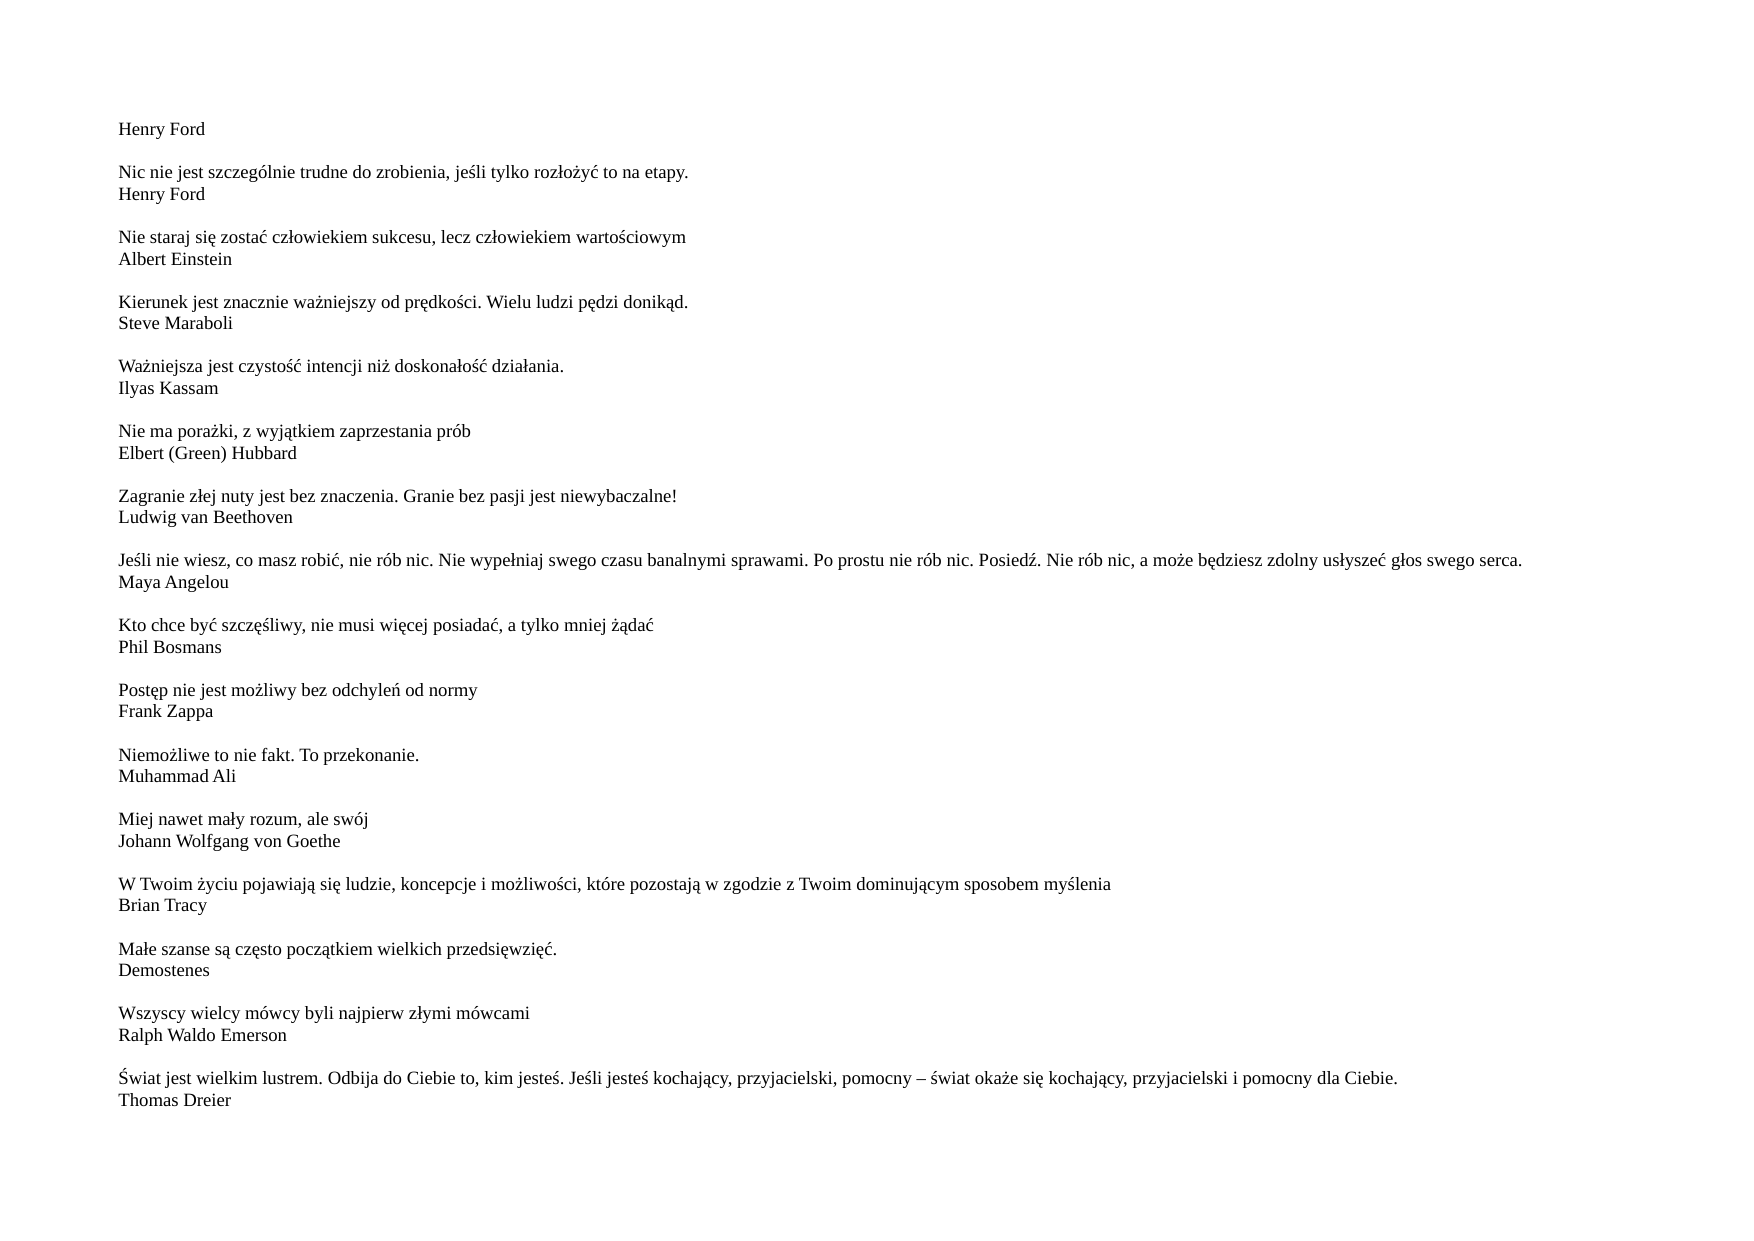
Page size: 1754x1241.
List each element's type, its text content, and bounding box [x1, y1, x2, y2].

text Małe szanse są często początkiem wielkich przedsięwzięć. [118, 937, 1636, 959]
text Wszyscy wielcy mówcy byli najpierw złymi mówcami [118, 1002, 1636, 1024]
text W Twoim życiu pojawiają się ludzie, koncepcje i możliwości, które pozostają w zgodzie z Twoim dominującym sposobem myślenia [118, 873, 1636, 894]
text Steve Maraboli [118, 312, 1636, 334]
text Miej nawet mały rozum, ale swój [118, 808, 1636, 830]
text Ilyas Kassam [118, 377, 1636, 398]
text Brian Tracy [118, 894, 1636, 916]
text Jeśli nie wiesz, co masz robić, nie rób nic. Nie wypełniaj swego czasu banalnymi sprawami. Po prostu nie rób nic. Posiedź. Nie rób nic, a może będziesz zdolny usłyszeć głos swego serca. [118, 549, 1636, 571]
text Kto chce być szczęśliwy, nie musi więcej posiadać, a tylko mniej żądać [118, 614, 1636, 636]
text Niemożliwe to nie fakt. To przekonanie. [118, 743, 1636, 765]
text Muhammad Ali [118, 765, 1636, 787]
text Elbert (Green) Hubbard [118, 442, 1636, 463]
text Nic nie jest szczególnie trudne do zrobienia, jeśli tylko rozłożyć to na etapy. [118, 161, 1636, 183]
text Thomas Dreier [118, 1088, 1636, 1110]
text Nie staraj się zostać człowiekiem sukcesu, lecz człowiekiem wartościowym [118, 226, 1636, 247]
text Kierunek jest znacznie ważniejszy od prędkości. Wielu ludzi pędzi donikąd. [118, 291, 1636, 312]
text Ludwig van Beethoven [118, 506, 1636, 528]
text Ważniejsza jest czystość intencji niż doskonałość działania. [118, 355, 1636, 377]
text Johann Wolfgang von Goethe [118, 830, 1636, 851]
text Nie ma porażki, z wyjątkiem zaprzestania prób [118, 420, 1636, 442]
text Maya Angelou [118, 571, 1636, 592]
text Albert Einstein [118, 247, 1636, 269]
text Phil Bosmans [118, 636, 1636, 657]
text Frank Zappa [118, 700, 1636, 722]
text Świat jest wielkim lustrem. Odbija do Ciebie to, kim jesteś. Jeśli jesteś kochający, przyjacielski, pomocny – świat okaże się kochający, przyjacielski i pomocny dla Ciebie. [118, 1067, 1636, 1088]
text Zagranie złej nuty jest bez znaczenia. Granie bez pasji jest niewybaczalne! [118, 485, 1636, 506]
text Henry Ford [118, 118, 1636, 140]
text Demostenes [118, 959, 1636, 981]
text Postęp nie jest możliwy bez odchyleń od normy [118, 679, 1636, 700]
text Henry Ford [118, 183, 1636, 204]
text Ralph Waldo Emerson [118, 1024, 1636, 1045]
